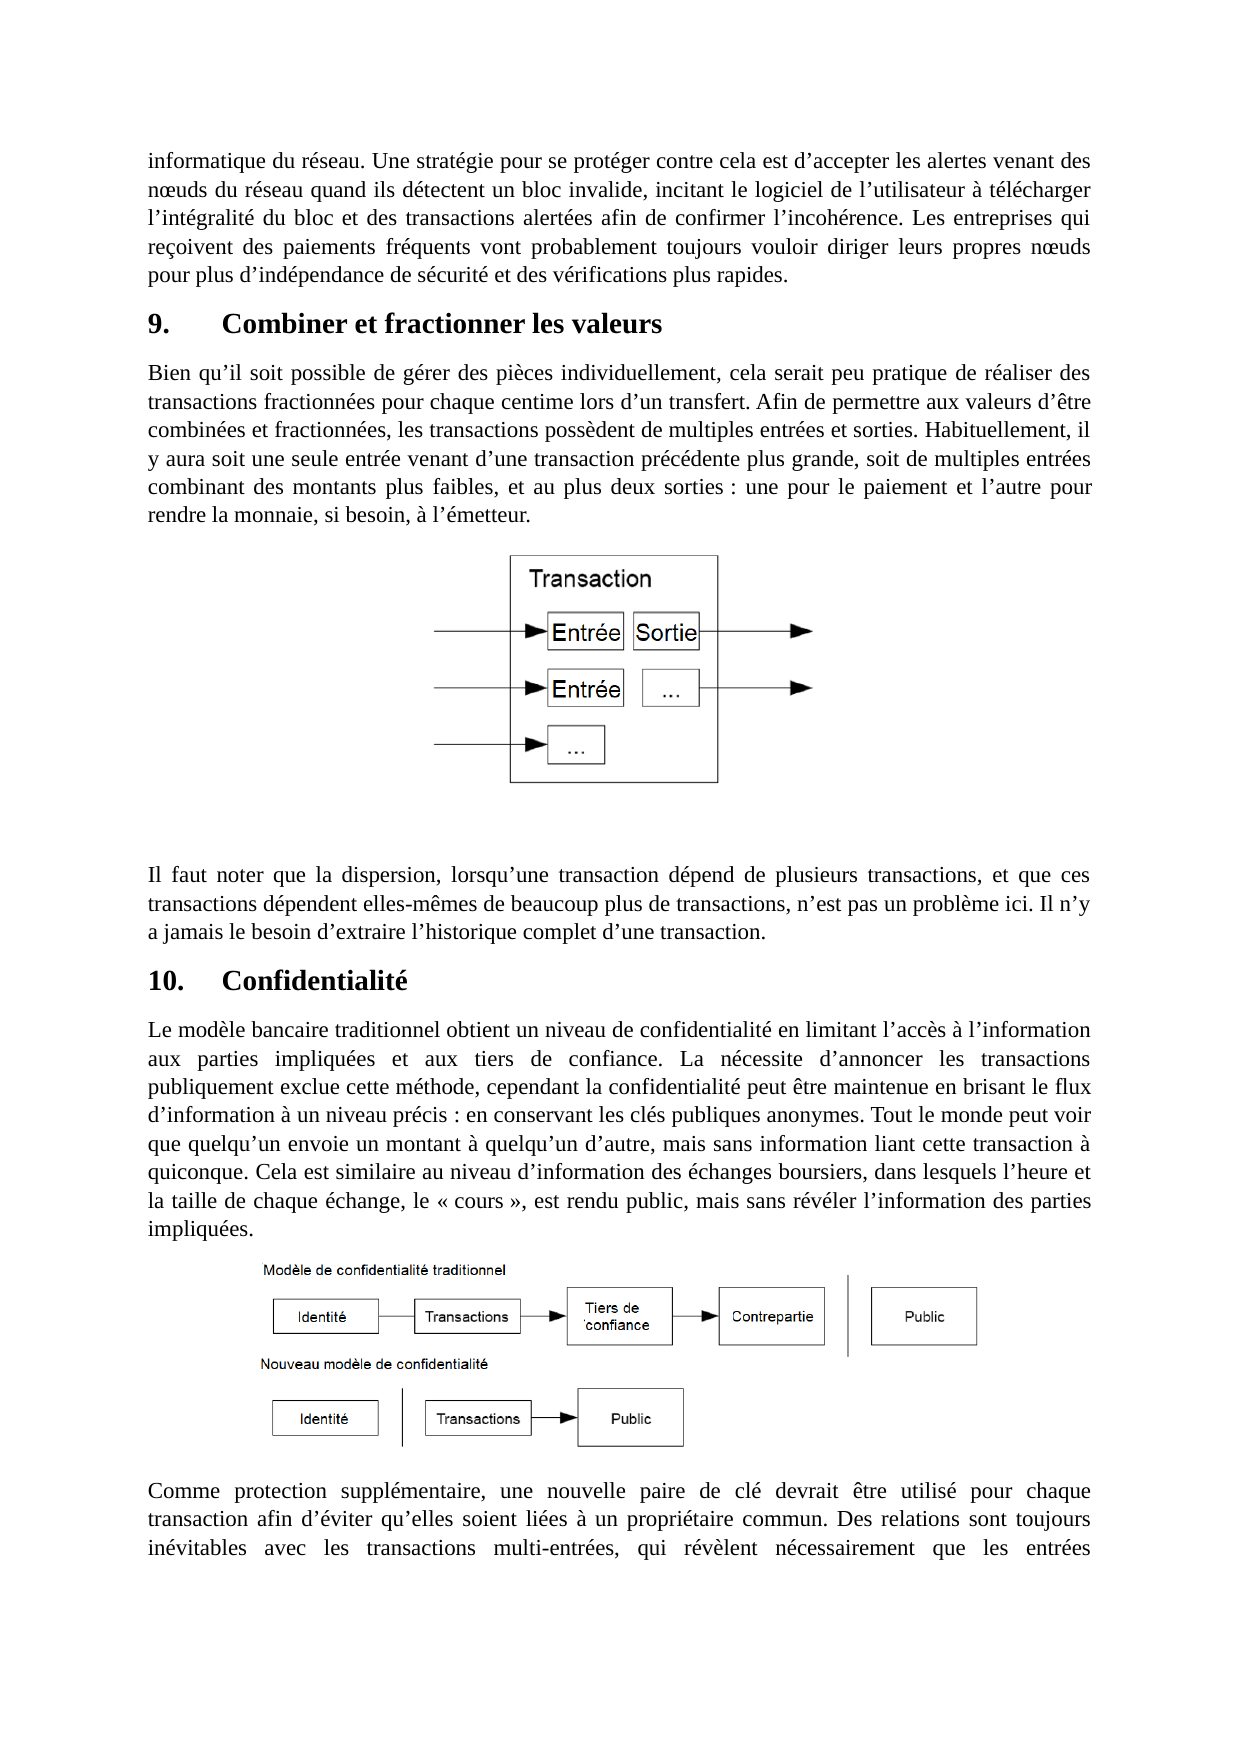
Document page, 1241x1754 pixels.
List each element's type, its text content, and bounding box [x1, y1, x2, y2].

text 9. Combiner et fractionner les valeurs [148, 306, 1093, 340]
text informatique du réseau. Une stratégie pour se protéger contre cela est d’accepter les alertes venant des nœuds du réseau quand ils détectent un bloc invalide, incitant le logiciel de l’utilisateur à télécharger l’intégralité du bloc et des transactions alertées afin de confirmer l’incohérence. Les entreprises qui reçoivent des paiements fréquents vont probablement toujours vouloir diriger leurs propres nœuds pour plus d’indépendance de sécurité et des vérifications plus rapides. [148, 148, 1093, 288]
text Il faut noter que la dispersion, lorsqu’une transaction dépend de plusieurs transactions, et que ces transactions dépendent elles-mêmes de beaucoup plus de transactions, n’est pas un problème ici. Il n’y a jamais le besoin d’extraire l’historique complet d’une transaction. [148, 861, 1093, 945]
text Comme protection supplémentaire, une nouvelle paire de clé devrait être utilisé pour chaque transaction afin d’éviter qu’elles soient liées à un propriétaire commun. Des relations sont toujours inévitables avec les transactions multi-entrées, qui révèlent nécessairement que les entrées [148, 1477, 1093, 1560]
text 10. Confidentialité [148, 963, 1093, 997]
text Bien qu’il soit possible de gérer des pièces individuellement, cela serait peu pratique de réaliser des transactions fractionnées pour chaque centime lors d’un transfert. Afin de permettre aux valeurs d’être combinées et fractionnées, les transactions possèdent de multiples entrées et sorties. Habituellement, il y aura soit une seule entrée venant d’une transaction précédente plus grande, soit de multiples entrées combinant des montants plus faibles, et au plus deux sorties : une pour le paiement et l’autre pour rendre la monnaie, si besoin, à l’émetteur. [148, 359, 1093, 528]
picture [426, 546, 814, 798]
text Le modèle bancaire traditionnel obtient un niveau de confidentialité en limitant l’accès à l’information aux parties impliquées et aux tiers de confiance. La nécessite d’annoncer les transactions publiquement exclue cette méthode, cependant la confidentialité peut être maintenue en brisant le flux d’information à un niveau précis : en conservant les clés publiques anonymes. Tout le monde peut voir que quelqu’un envoie un montant à quelqu’un d’autre, mais sans information liant cette transaction à quiconque. Cela est similaire au niveau d’information des échanges boursiers, dans lesquels l’heure et la taille de chaque échange, le « cours », est rendu public, mais sans révéler l’information des parties impliquées. [148, 1016, 1093, 1242]
picture [255, 1260, 985, 1458]
